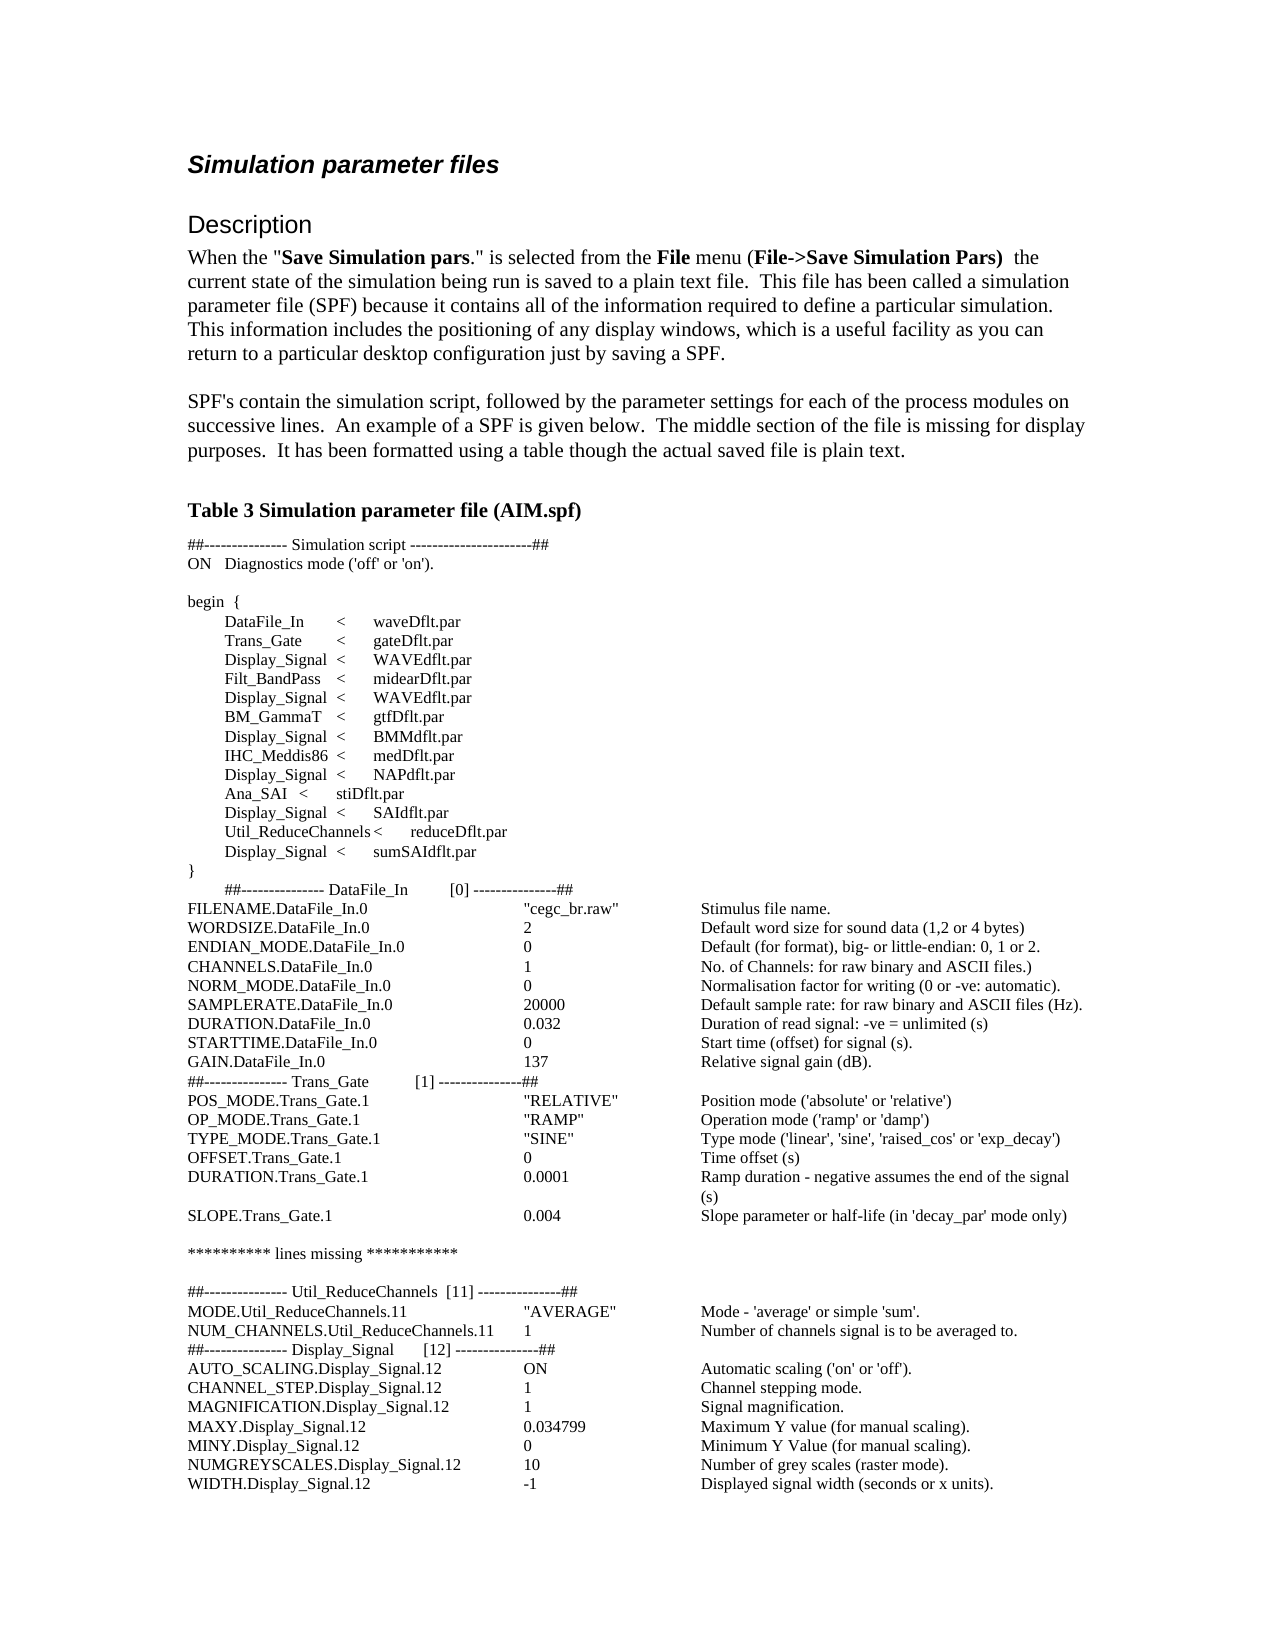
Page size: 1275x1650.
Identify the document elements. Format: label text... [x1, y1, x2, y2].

subtitle Description [187, 210, 1088, 239]
table_cell Relative signal gain (dB). [689, 1052, 1099, 1071]
table_cell 137 [512, 1052, 689, 1071]
table_cell POS_MODE.Trans_Gate.1 [176, 1091, 512, 1110]
table_cell ON [512, 1359, 689, 1378]
text When the "Save Simulation pars." is selected from the File menu (File->Save Simulation Pars) the current state of the simulation being run is saved to a plain text file. This file has been called a simulation parameter file (SPF) because it contains all of the information required to define a particular simulation. This information includes the positioning of any display windows, which is a useful facility as you can return to a particular desktop configuration just by saving a SPF. [187, 245, 1088, 365]
table_cell TYPE_MODE.Trans_Gate.1 [176, 1129, 512, 1148]
table_cell ##--------------- Util_ReduceChannels [11] ---------------## [176, 1282, 1099, 1301]
table_cell 0.0001 [512, 1167, 689, 1206]
table_cell ##--------------- Display_Signal [12] ---------------## [176, 1340, 1099, 1359]
table_cell [689, 1225, 1099, 1244]
table_cell Ramp duration - negative assumes the end of the signal (s) [689, 1167, 1099, 1206]
table_cell Slope parameter or half-life (in 'decay_par' mode only) [689, 1206, 1099, 1225]
table_cell AUTO_SCALING.Display_Signal.12 [176, 1359, 512, 1378]
table_cell 1 [512, 1321, 689, 1340]
table_cell No. of Channels: for raw binary and ASCII files.) [689, 956, 1099, 976]
table_cell -1 [512, 1474, 689, 1493]
text Table 3 Simulation parameter file (AIM.spf) [187, 498, 1088, 522]
table_cell MODE.Util_ReduceChannels.11 [176, 1301, 512, 1321]
table_cell "cegc_br.raw" [512, 899, 689, 918]
table_cell NORM_MODE.DataFile_In.0 [176, 976, 512, 995]
table_cell 10 [512, 1455, 689, 1474]
text SPF's contain the simulation script, followed by the parameter settings for each of the process modules on successive lines. An example of a SPF is given below. The middle section of the file is missing for display purposes. It has been formatted using a table though the actual saved file is plain text. [187, 389, 1088, 462]
table_cell 0.034799 [512, 1416, 689, 1436]
table_cell CHANNELS.DataFile_In.0 [176, 956, 512, 976]
table_cell 1 [512, 956, 689, 976]
table_cell WORDSIZE.DataFile_In.0 [176, 918, 512, 937]
table_cell Number of grey scales (raster mode). [689, 1455, 1099, 1474]
table_cell MAGNIFICATION.Display_Signal.12 [176, 1397, 512, 1416]
table_cell ********** lines missing *********** [176, 1244, 1099, 1263]
table_cell Start time (offset) for signal (s). [689, 1033, 1099, 1052]
table_cell WIDTH.Display_Signal.12 [176, 1474, 512, 1493]
table_cell "RAMP" [512, 1110, 689, 1129]
table_cell 0 [512, 976, 689, 995]
table_cell [512, 1225, 689, 1244]
table_cell Stimulus file name. [689, 899, 1099, 918]
table_cell Channel stepping mode. [689, 1378, 1099, 1397]
table_cell Position mode ('absolute' or 'relative') [689, 1091, 1099, 1110]
table_cell DURATION.Trans_Gate.1 [176, 1167, 512, 1206]
table_cell DURATION.DataFile_In.0 [176, 1014, 512, 1033]
table_cell CHANNEL_STEP.Display_Signal.12 [176, 1378, 512, 1397]
table_cell Minimum Y Value (for manual scaling). [689, 1436, 1099, 1455]
table_cell FILENAME.DataFile_In.0 [176, 899, 512, 918]
table_cell Operation mode ('ramp' or 'damp') [689, 1110, 1099, 1129]
table_cell Default (for format), big- or little-endian: 0, 1 or 2. [689, 937, 1099, 956]
table_cell Displayed signal width (seconds or x units). [689, 1474, 1099, 1493]
table_cell Maximum Y value (for manual scaling). [689, 1416, 1099, 1436]
table_cell 0 [512, 937, 689, 956]
table_cell Signal magnification. [689, 1397, 1099, 1416]
table_cell "SINE" [512, 1129, 689, 1148]
table_cell ENDIAN_MODE.DataFile_In.0 [176, 937, 512, 956]
table_cell [512, 1263, 689, 1282]
table_cell 1 [512, 1378, 689, 1397]
table_cell Number of channels signal is to be averaged to. [689, 1321, 1099, 1340]
table_cell 0 [512, 1148, 689, 1167]
table_header ##--------------- Simulation script ----------------------## ON Diagnostics mode ('off' or 'on'). begin { DataFile_In < waveDflt.par Trans_Gate < gateDflt.par Display_Signal < WAVEdflt.par Filt_BandPass < midearDflt.par Display_Signal < WAVEdflt.par BM_GammaT < gtfDflt.par Display_Signal < BMMdflt.par IHC_Meddis86 < medDflt.par Display_Signal < NAPdflt.par Ana_SAI < stiDflt.par Display_Signal < SAIdflt.par Util_ReduceChannels < reduceDflt.par Display_Signal < sumSAIdflt.par } [176, 535, 1099, 880]
table_cell [689, 1263, 1099, 1282]
table_cell MAXY.Display_Signal.12 [176, 1416, 512, 1436]
table_cell Automatic scaling ('on' or 'off'). [689, 1359, 1099, 1378]
table_cell [176, 1225, 512, 1244]
table_cell 1 [512, 1397, 689, 1416]
table_cell MINY.Display_Signal.12 [176, 1436, 512, 1455]
table_cell "RELATIVE" [512, 1091, 689, 1110]
table_cell 0.032 [512, 1014, 689, 1033]
table_cell Normalisation factor for writing (0 or -ve: automatic). [689, 976, 1099, 995]
table_cell 0 [512, 1436, 689, 1455]
table_cell STARTTIME.DataFile_In.0 [176, 1033, 512, 1052]
table_cell 0 [512, 1033, 689, 1052]
table_cell Time offset (s) [689, 1148, 1099, 1167]
table_cell SAMPLERATE.DataFile_In.0 [176, 995, 512, 1014]
table_cell 2 [512, 918, 689, 937]
table_cell Default sample rate: for raw binary and ASCII files (Hz). [689, 995, 1099, 1014]
table_cell Duration of read signal: -ve = unlimited (s) [689, 1014, 1099, 1033]
table_cell Type mode ('linear', 'sine', 'raised_cos' or 'exp_decay') [689, 1129, 1099, 1148]
table_cell 20000 [512, 995, 689, 1014]
table_cell NUMGREYSCALES.Display_Signal.12 [176, 1455, 512, 1474]
table_cell ##--------------- DataFile_In [0] ---------------## [176, 880, 1099, 899]
table_cell NUM_CHANNELS.Util_ReduceChannels.11 [176, 1321, 512, 1340]
table_cell [176, 1263, 512, 1282]
table_cell Mode - 'average' or simple 'sum'. [689, 1301, 1099, 1321]
table_cell GAIN.DataFile_In.0 [176, 1052, 512, 1071]
table_cell SLOPE.Trans_Gate.1 [176, 1206, 512, 1225]
table_cell 0.004 [512, 1206, 689, 1225]
table_cell OFFSET.Trans_Gate.1 [176, 1148, 512, 1167]
table_cell OP_MODE.Trans_Gate.1 [176, 1110, 512, 1129]
table_cell ##--------------- Trans_Gate [1] ---------------## [176, 1071, 1099, 1091]
table_cell Default word size for sound data (1,2 or 4 bytes) [689, 918, 1099, 937]
table_cell "AVERAGE" [512, 1301, 689, 1321]
subtitle Simulation parameter files [187, 150, 1088, 179]
